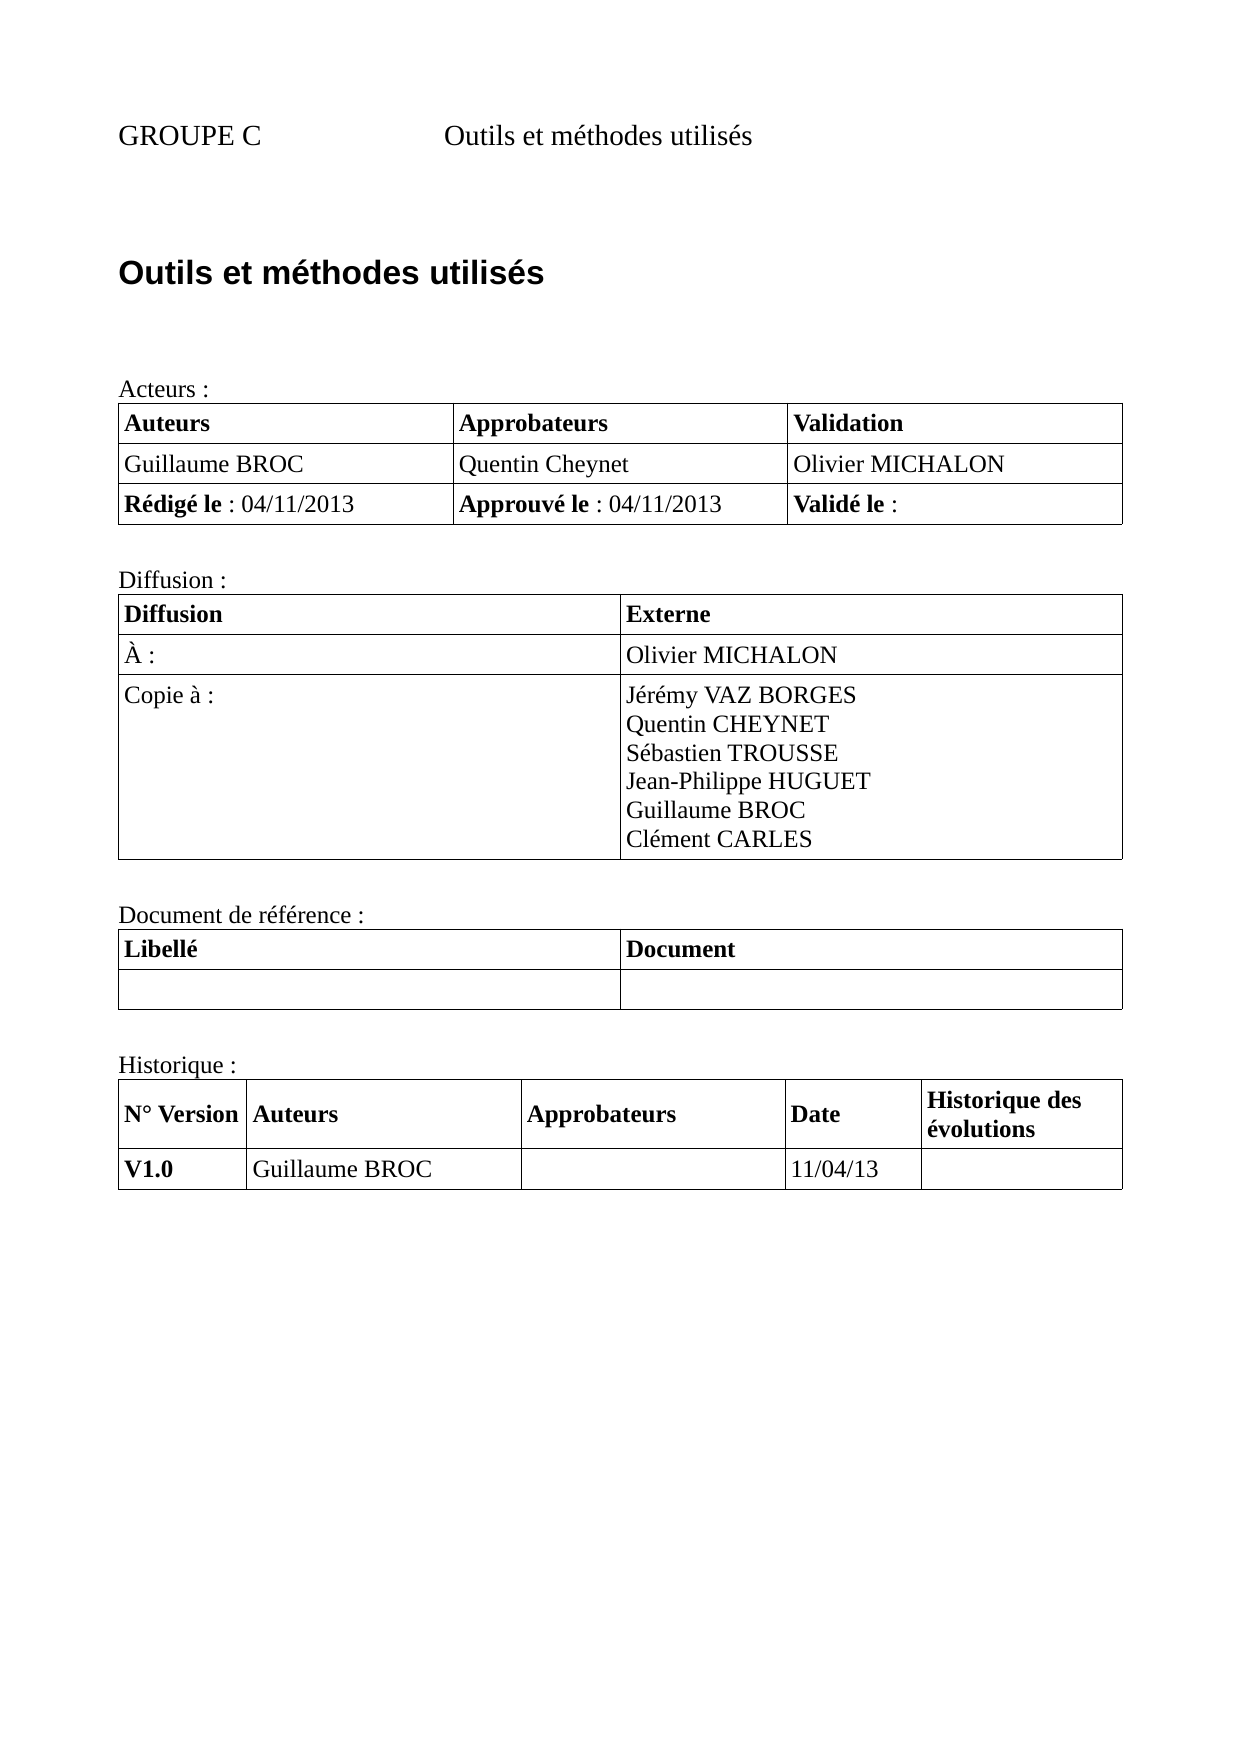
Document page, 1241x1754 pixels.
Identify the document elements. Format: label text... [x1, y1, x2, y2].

table_cell [922, 1149, 1122, 1189]
table_cell Approuvé le : 04/11/2013 [454, 484, 787, 524]
table_cell [621, 970, 1122, 1009]
subtitle Outils et méthodes utilisés [118, 253, 1122, 291]
text Acteurs : [118, 374, 1122, 403]
table_cell 04/11/13 [786, 1149, 921, 1189]
table_header Libellé [119, 930, 620, 969]
table_cell Rédigé le : 04/11/2013 [119, 484, 453, 524]
table_cell Quentin Cheynet [454, 444, 787, 483]
table_header Approbateurs [522, 1080, 785, 1148]
table_cell Validé le : [788, 484, 1122, 524]
table_cell Copie à : [119, 675, 620, 858]
text Document de référence : [118, 900, 1122, 928]
table_header Auteurs [119, 404, 453, 443]
table_cell V1.0 [119, 1149, 246, 1189]
table_header Externe [621, 595, 1122, 634]
table_cell Olivier MICHALON [788, 444, 1122, 483]
table_header Date [786, 1080, 921, 1148]
table_cell [522, 1149, 785, 1189]
table_header Auteurs [247, 1080, 521, 1148]
table_header Validation [788, 404, 1122, 443]
text Historique : [118, 1051, 1122, 1079]
table_cell Guillaume BROC [119, 444, 453, 483]
table_header Diffusion [119, 595, 620, 634]
table_header Document [621, 930, 1122, 969]
table_cell Olivier MICHALON [621, 635, 1122, 674]
text Diffusion : [118, 565, 1122, 594]
table_cell À : [119, 635, 620, 674]
table_cell Guillaume BROC [247, 1149, 521, 1189]
table_cell [119, 970, 620, 1009]
table_header Approbateurs [454, 404, 787, 443]
table_cell Jérémy VAZ BORGES Quentin CHEYNET Sébastien TROUSSE Jean-Philippe HUGUET Guillaume BROC Clément CARLES [621, 675, 1122, 858]
text GROUPE C Outils et méthodes utilisés [118, 118, 1122, 152]
table_header Historique des évolutions [922, 1080, 1122, 1148]
table_header N° Version [119, 1080, 246, 1148]
